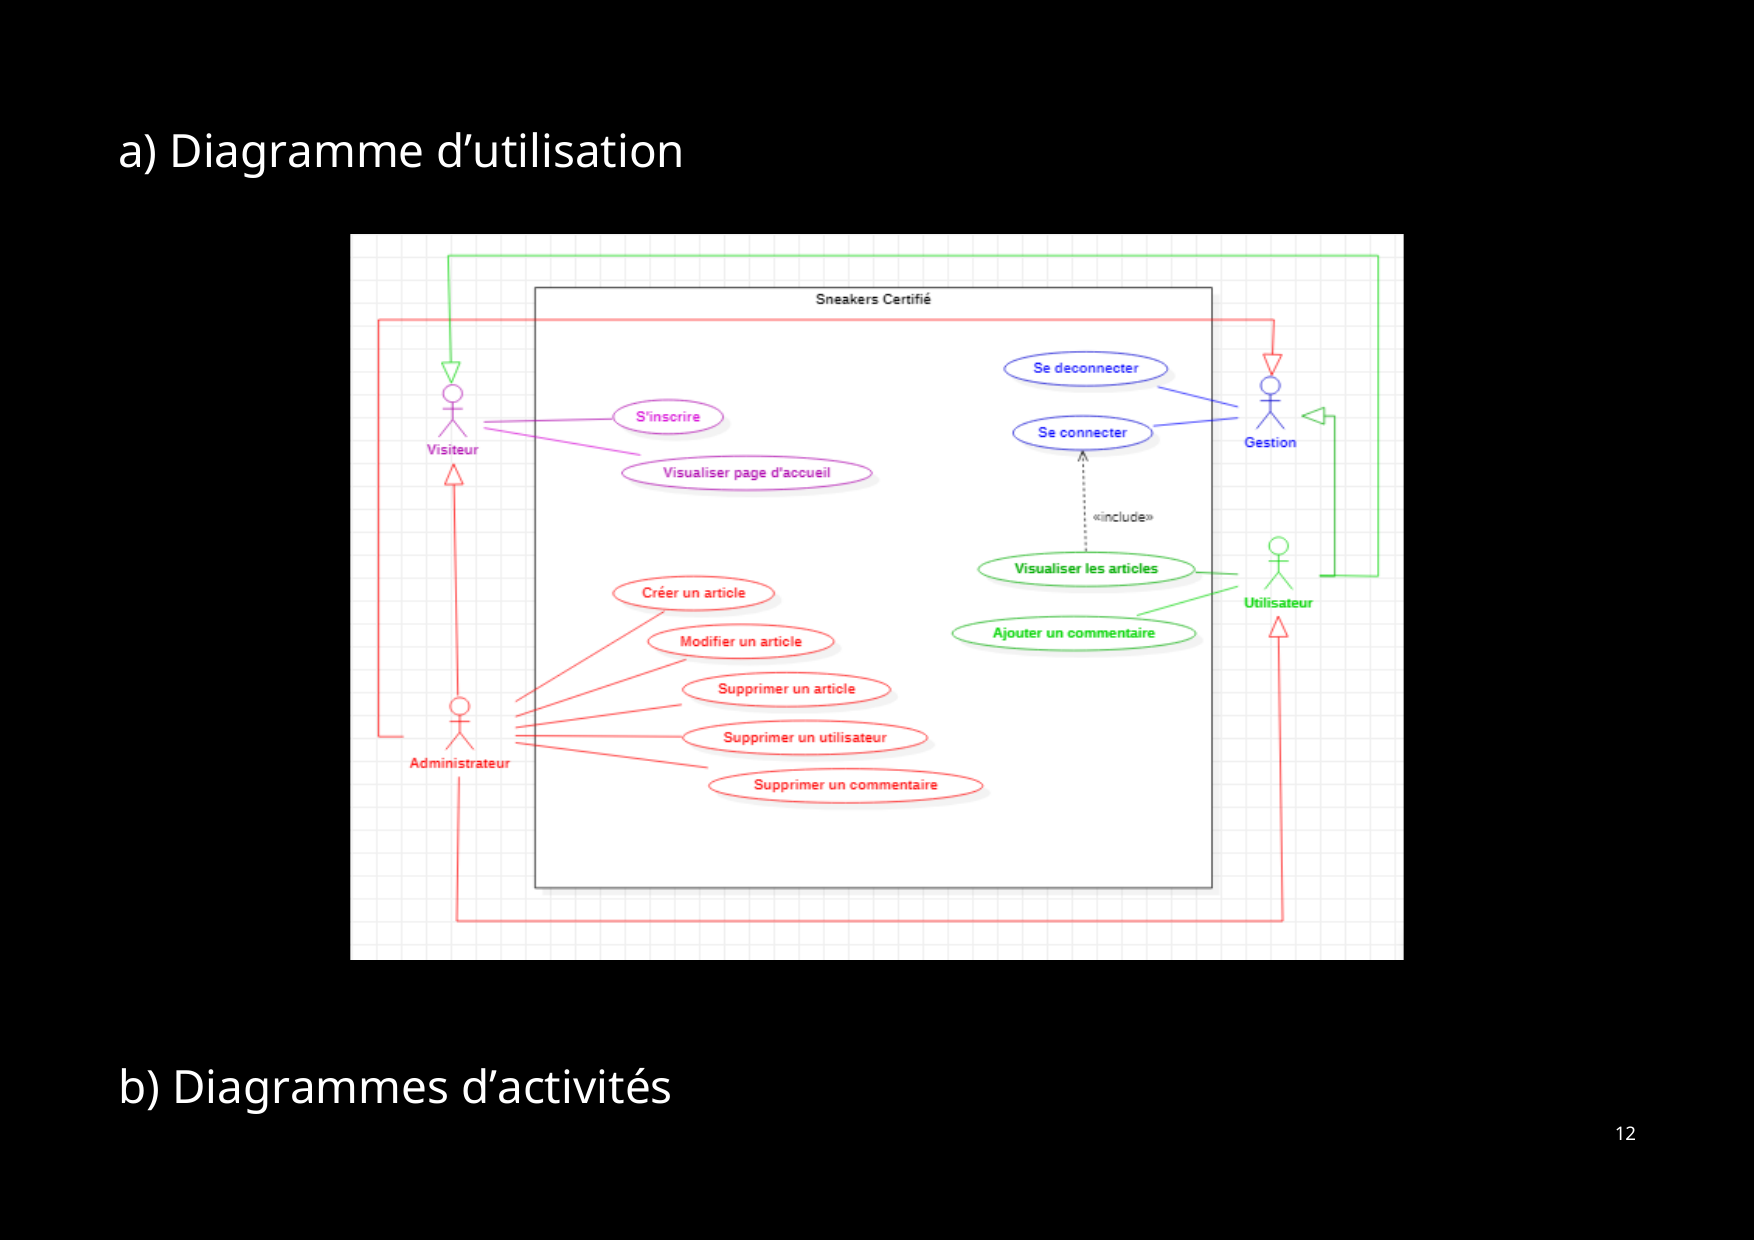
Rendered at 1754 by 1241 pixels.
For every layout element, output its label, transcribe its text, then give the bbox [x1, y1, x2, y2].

picture [350, 234, 1404, 960]
text b) Diagrammes d’activités [118, 1054, 1636, 1116]
text a) Diagramme d’utilisation [118, 118, 1636, 181]
